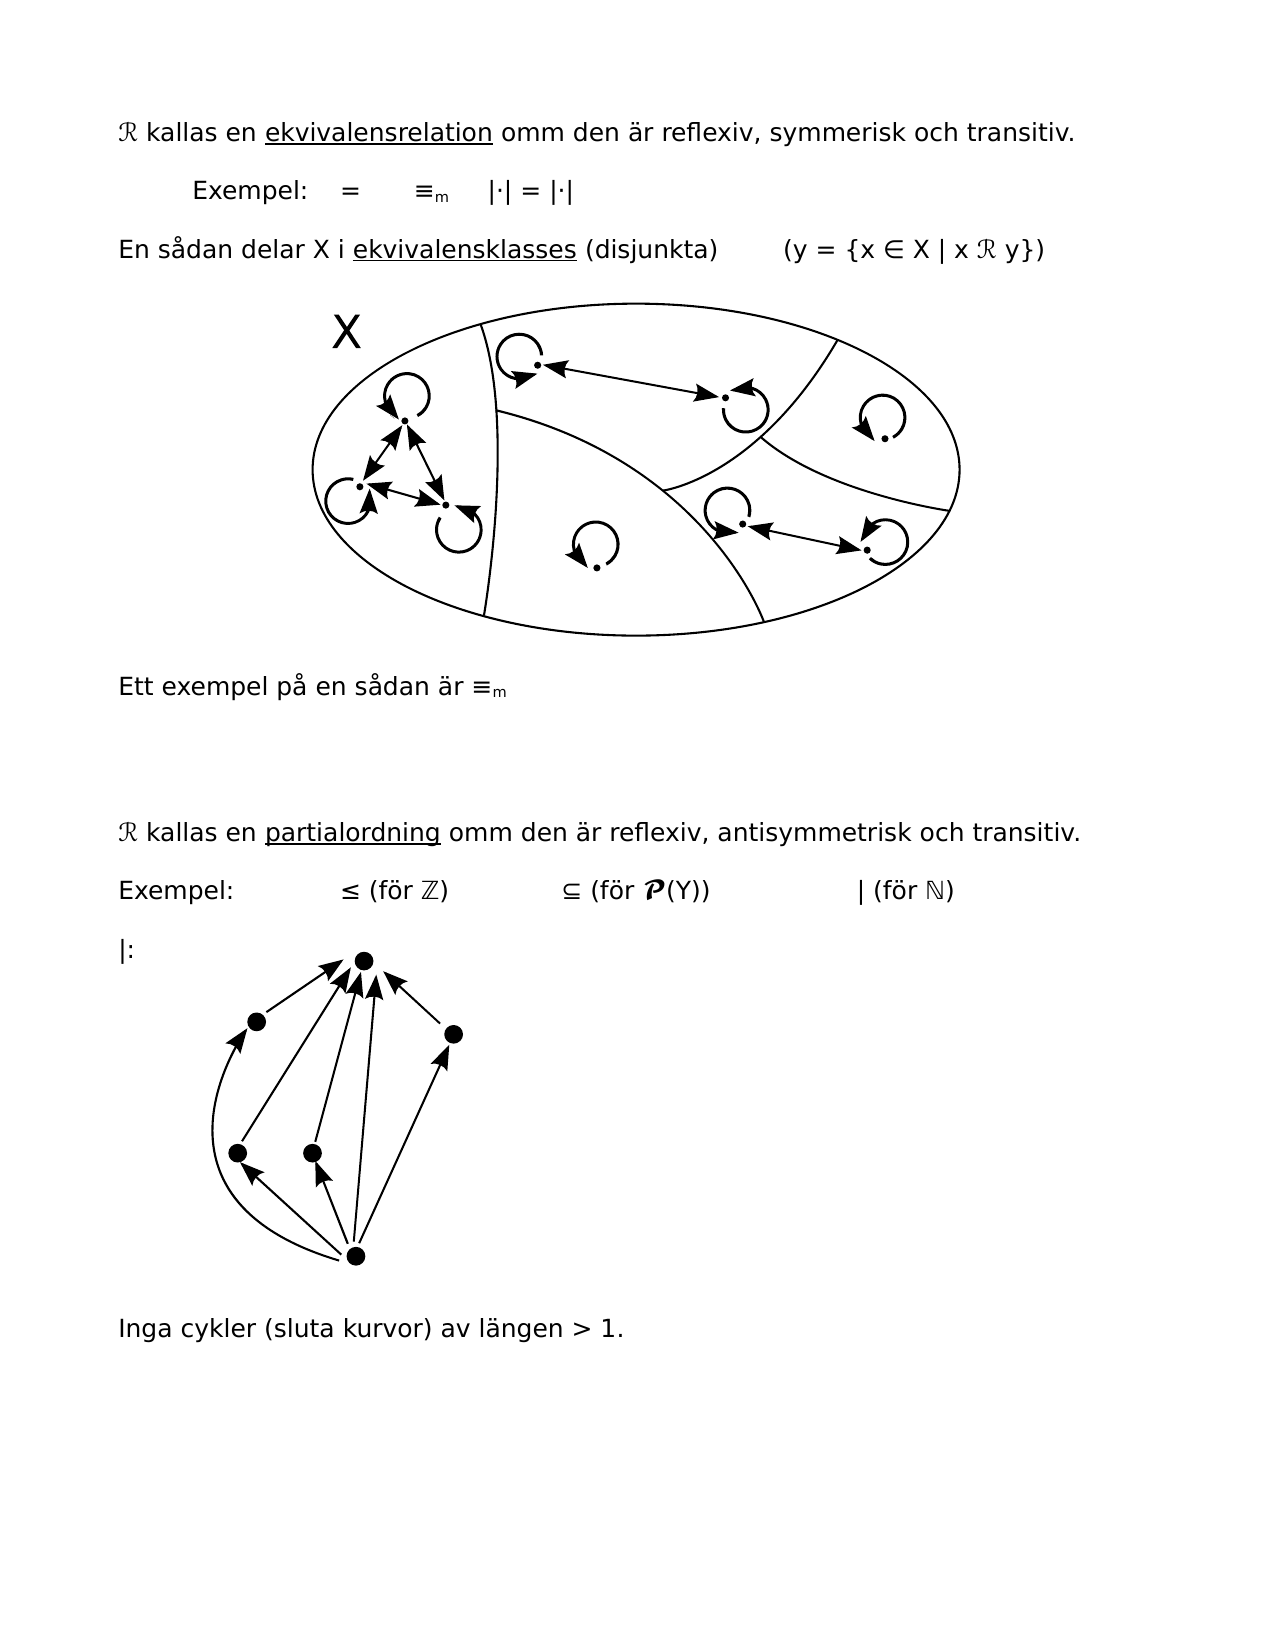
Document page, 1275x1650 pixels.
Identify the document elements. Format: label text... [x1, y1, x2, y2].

text ℛ kallas en partialordning omm den är reflexiv, antisymmetrisk och transitiv. [118, 818, 1157, 847]
text Exempel: ≤ (för ℤ) ⊆ (för 𝓟(Y)) | (för ℕ) [118, 876, 1157, 906]
text Inga cykler (sluta kurvor) av längen > 1. [118, 1314, 1157, 1343]
text ℛ kallas en ekvivalensrelation omm den är reflexiv, symmerisk och transitiv. [118, 118, 1157, 147]
text |: [118, 935, 1157, 964]
text En sådan delar X i ekvivalensklasses (disjunkta) (y = {x ∈ X | x ℛ y}) [118, 235, 1157, 264]
text Exempel: = ≡m |⋅| = |⋅| [118, 176, 1157, 206]
text Ett exempel på en sådan är ≡m [118, 672, 1157, 701]
